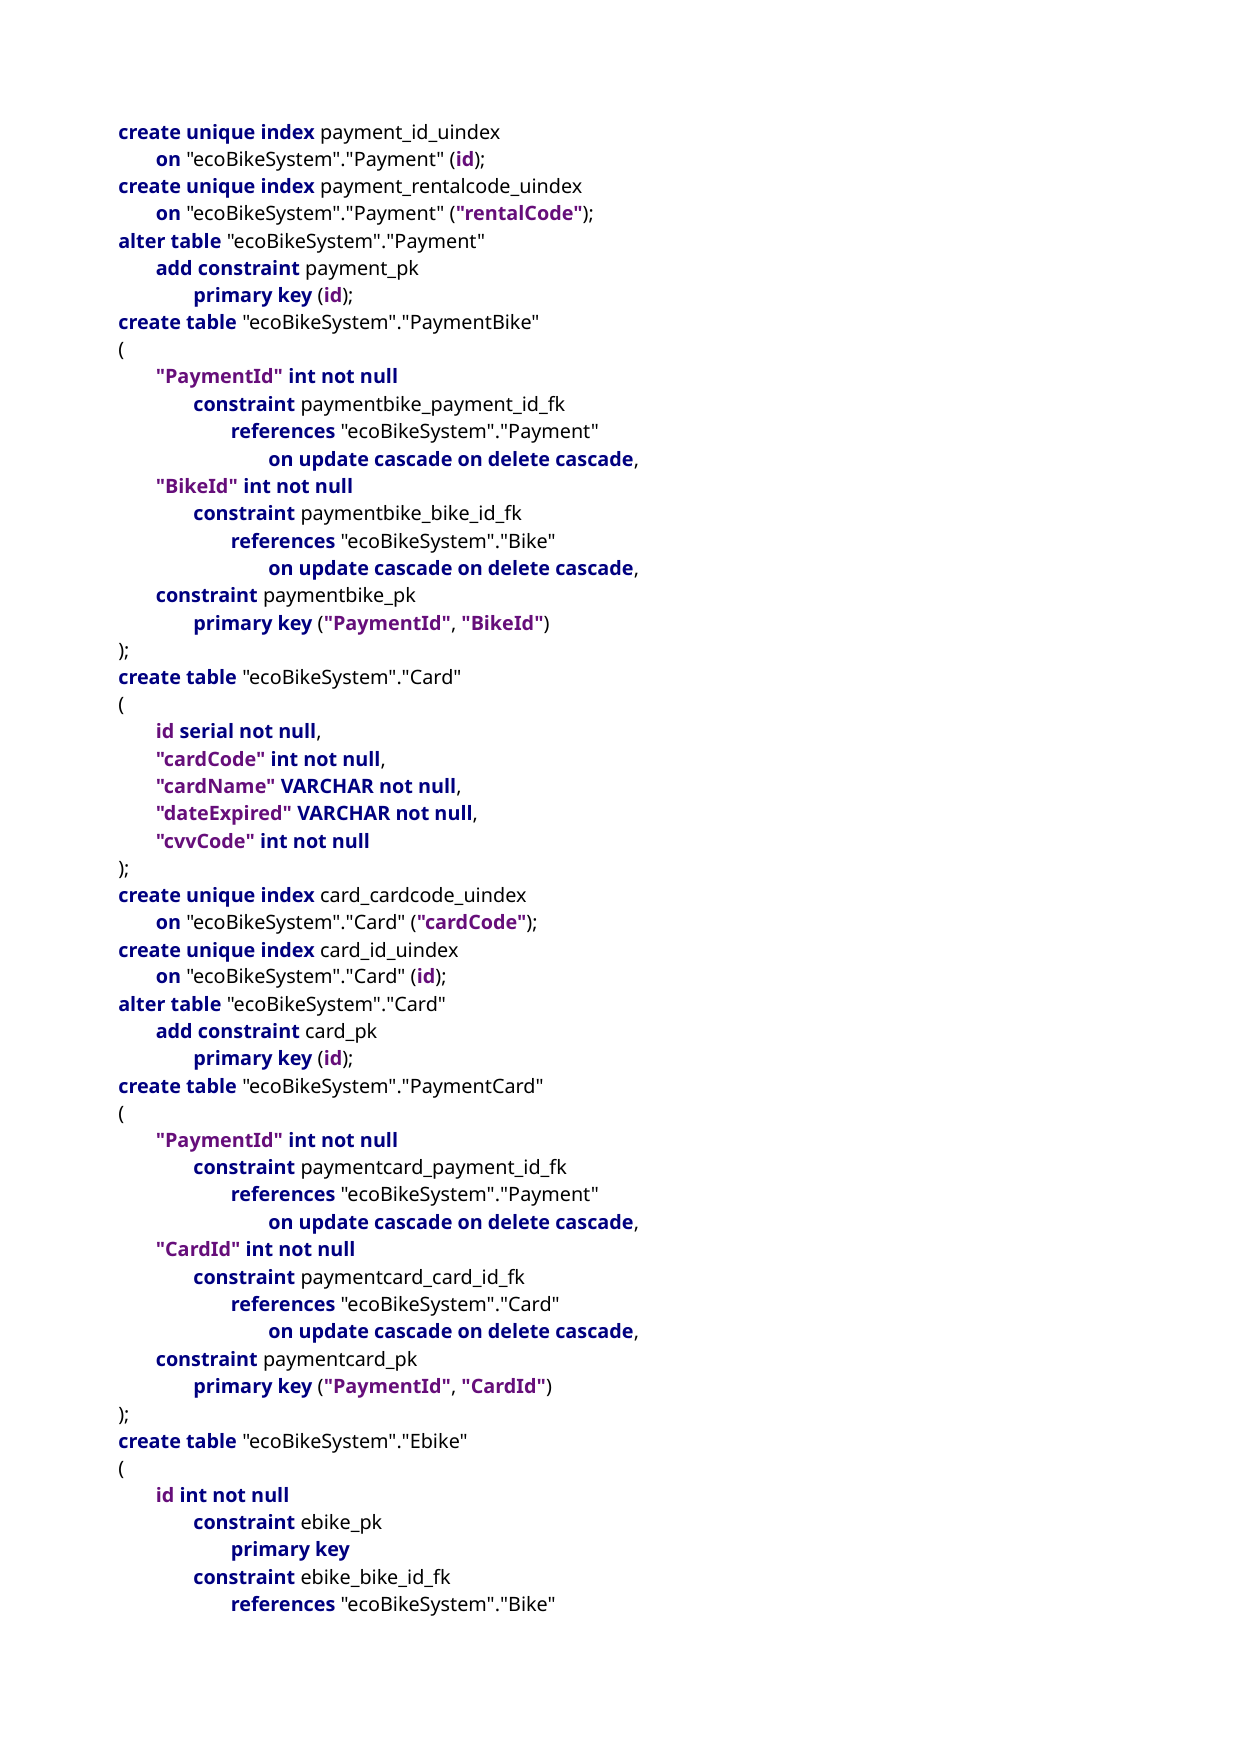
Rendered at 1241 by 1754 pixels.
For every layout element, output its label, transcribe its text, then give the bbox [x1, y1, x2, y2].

text "cvvCode" int not null [118, 827, 1122, 854]
text add constraint payment_pk [118, 254, 1122, 281]
text create table "ecoBikeSystem"."PaymentBike" [118, 309, 1122, 336]
text on "ecoBikeSystem"."Payment" ("rentalCode"); [118, 199, 1122, 227]
text alter table "ecoBikeSystem"."Payment" [118, 227, 1122, 254]
text references "ecoBikeSystem"."Payment" [118, 417, 1122, 445]
text constraint ebike_bike_id_fk [118, 1563, 1122, 1590]
text primary key ("PaymentId", "CardId") [118, 1372, 1122, 1400]
text constraint paymentcard_payment_id_fk [118, 1153, 1122, 1181]
text constraint ebike_pk [118, 1508, 1122, 1536]
text ); [118, 637, 1122, 663]
text "cardName" VARCHAR not null, [118, 772, 1122, 800]
text constraint paymentbike_bike_id_fk [118, 499, 1122, 527]
text create unique index payment_id_uindex [118, 118, 1122, 145]
text on "ecoBikeSystem"."Card" ("cardCode"); [118, 908, 1122, 936]
text "BikeId" int not null [118, 472, 1122, 499]
text "PaymentId" int not null [118, 1126, 1122, 1153]
text primary key (id); [118, 281, 1122, 309]
text on update cascade on delete cascade, [118, 445, 1122, 472]
text "CardId" int not null [118, 1236, 1122, 1263]
text constraint paymentbike_pk [118, 582, 1122, 609]
text primary key (id); [118, 1044, 1122, 1072]
text add constraint card_pk [118, 1017, 1122, 1044]
text on update cascade on delete cascade, [118, 554, 1122, 582]
text primary key [118, 1536, 1122, 1563]
text on update cascade on delete cascade, [118, 1208, 1122, 1236]
text alter table "ecoBikeSystem"."Card" [118, 990, 1122, 1017]
text create unique index card_id_uindex [118, 936, 1122, 963]
text constraint paymentbike_payment_id_fk [118, 390, 1122, 417]
text constraint paymentcard_card_id_fk [118, 1263, 1122, 1290]
text "cardCode" int not null, [118, 745, 1122, 772]
text "dateExpired" VARCHAR not null, [118, 800, 1122, 827]
text create table "ecoBikeSystem"."PaymentCard" [118, 1072, 1122, 1099]
text id serial not null, [118, 717, 1122, 745]
text references "ecoBikeSystem"."Payment" [118, 1181, 1122, 1208]
text "PaymentId" int not null [118, 363, 1122, 390]
text ); [118, 854, 1122, 881]
text id int not null [118, 1481, 1122, 1508]
text ( [118, 336, 1122, 363]
text ( [118, 1454, 1122, 1481]
text create unique index card_cardcode_uindex [118, 881, 1122, 908]
text create table "ecoBikeSystem"."Ebike" [118, 1427, 1122, 1454]
text references "ecoBikeSystem"."Bike" [118, 1590, 1122, 1618]
text ); [118, 1400, 1122, 1427]
text primary key ("PaymentId", "BikeId") [118, 609, 1122, 637]
text ( [118, 1099, 1122, 1126]
text references "ecoBikeSystem"."Bike" [118, 527, 1122, 554]
text constraint paymentcard_pk [118, 1345, 1122, 1372]
text create unique index payment_rentalcode_uindex [118, 172, 1122, 199]
text on "ecoBikeSystem"."Payment" (id); [118, 145, 1122, 172]
text on update cascade on delete cascade, [118, 1318, 1122, 1345]
text create table "ecoBikeSystem"."Card" [118, 663, 1122, 691]
text ( [118, 691, 1122, 717]
text on "ecoBikeSystem"."Card" (id); [118, 963, 1122, 990]
text references "ecoBikeSystem"."Card" [118, 1290, 1122, 1318]
